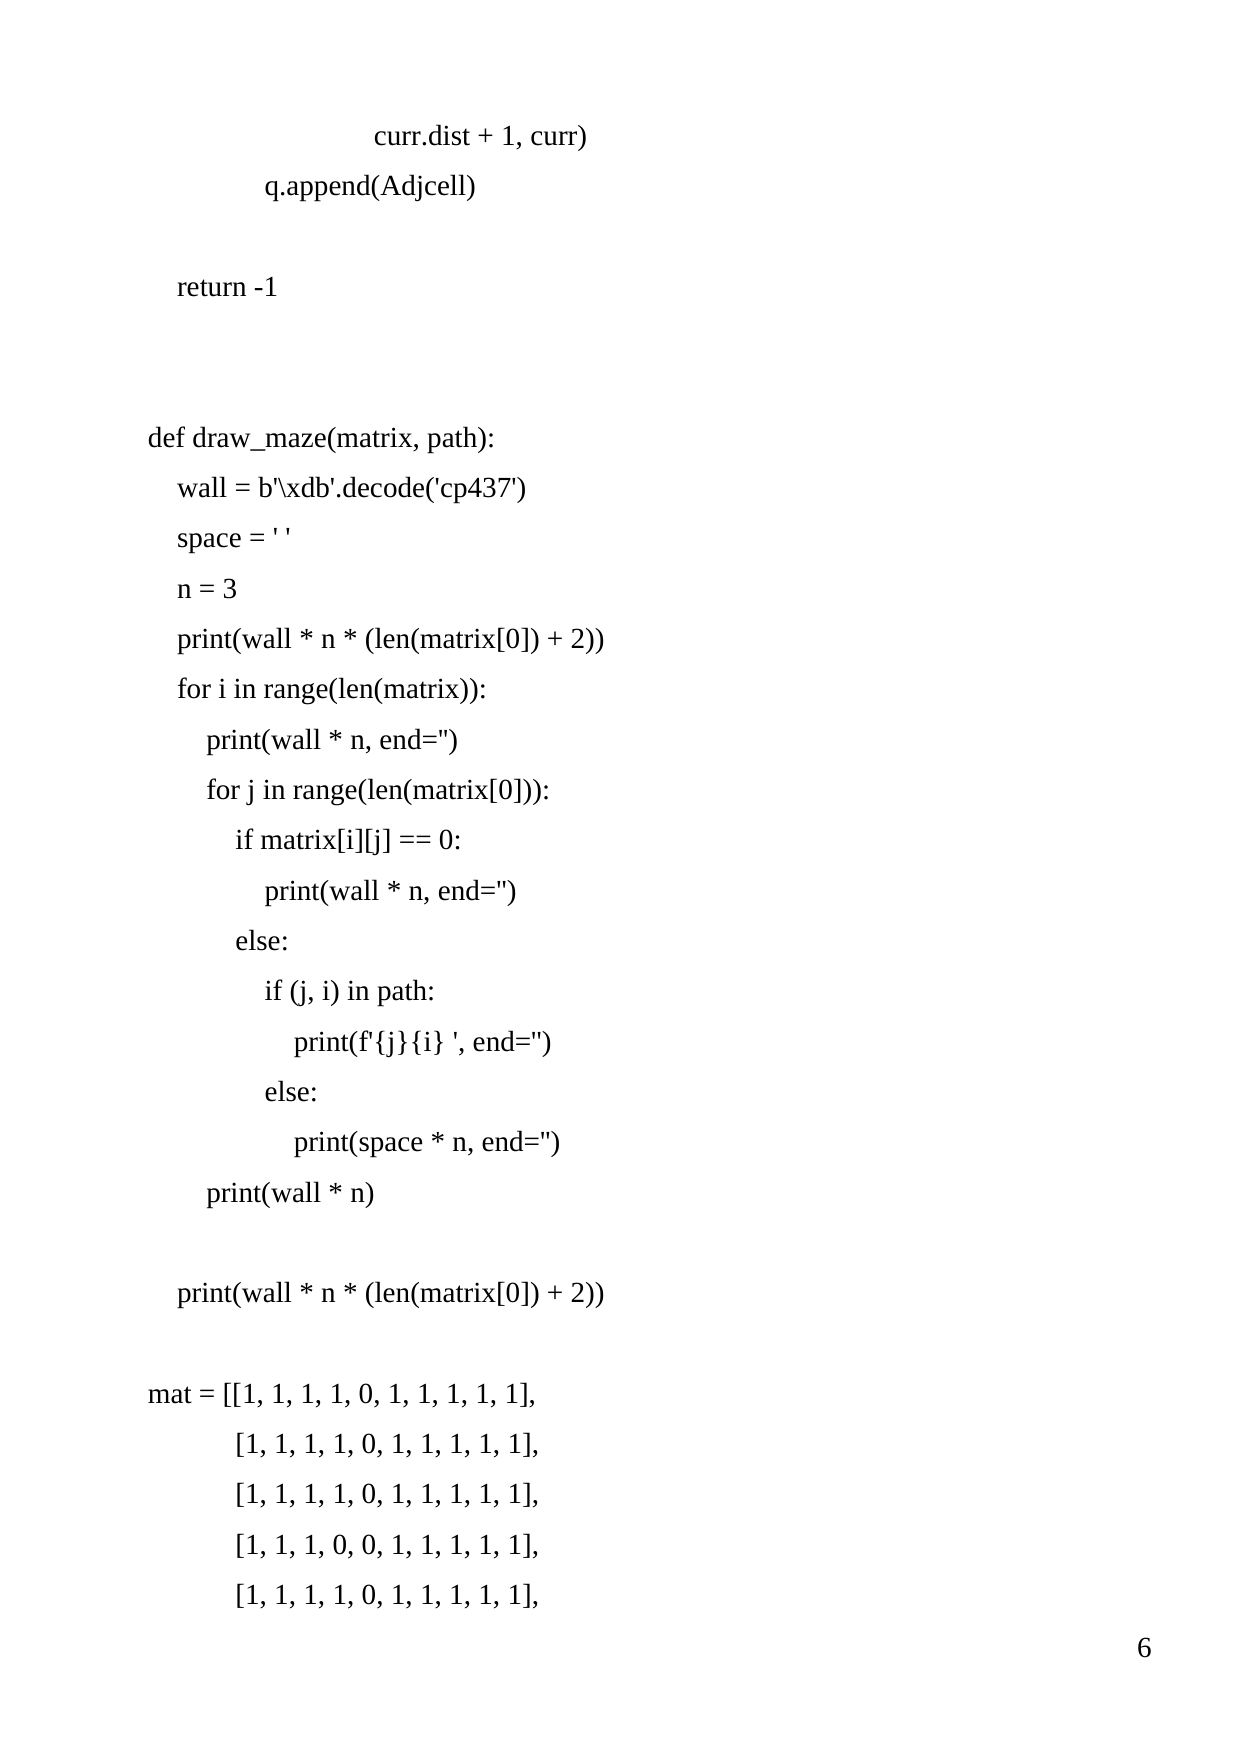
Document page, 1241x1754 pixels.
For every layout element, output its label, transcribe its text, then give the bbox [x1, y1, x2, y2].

text n = 3 [148, 571, 1152, 604]
text else: [148, 923, 1152, 957]
text print(wall * n, end='') [148, 722, 1152, 755]
text [1, 1, 1, 0, 0, 1, 1, 1, 1, 1], [148, 1527, 1152, 1560]
text [1, 1, 1, 1, 0, 1, 1, 1, 1, 1], [148, 1577, 1152, 1611]
text print(f'{j}{i} ', end='') [148, 1024, 1152, 1057]
text if matrix[i][j] == 0: [148, 822, 1152, 856]
text print(space * n, end='') [148, 1124, 1152, 1158]
text [1, 1, 1, 1, 0, 1, 1, 1, 1, 1], [148, 1426, 1152, 1460]
text for j in range(len(matrix[0])): [148, 772, 1152, 806]
text print(wall * n * (len(matrix[0]) + 2)) [148, 1275, 1152, 1309]
text print(wall * n) [148, 1175, 1152, 1208]
text q.append(Adjcell) [148, 168, 1152, 202]
text wall = b'\xdb'.decode('cp437') [148, 470, 1152, 504]
text else: [148, 1074, 1152, 1108]
text curr.dist + 1, curr) [148, 118, 1152, 152]
text if (j, i) in path: [148, 973, 1152, 1007]
text def draw_maze(matrix, path): [148, 420, 1152, 453]
text print(wall * n, end='') [148, 873, 1152, 906]
text [1, 1, 1, 1, 0, 1, 1, 1, 1, 1], [148, 1477, 1152, 1510]
text print(wall * n * (len(matrix[0]) + 2)) [148, 621, 1152, 655]
text return -1 [148, 269, 1152, 303]
text space = ' ' [148, 521, 1152, 554]
text for i in range(len(matrix)): [148, 672, 1152, 705]
text mat = [[1, 1, 1, 1, 0, 1, 1, 1, 1, 1], [148, 1376, 1152, 1409]
